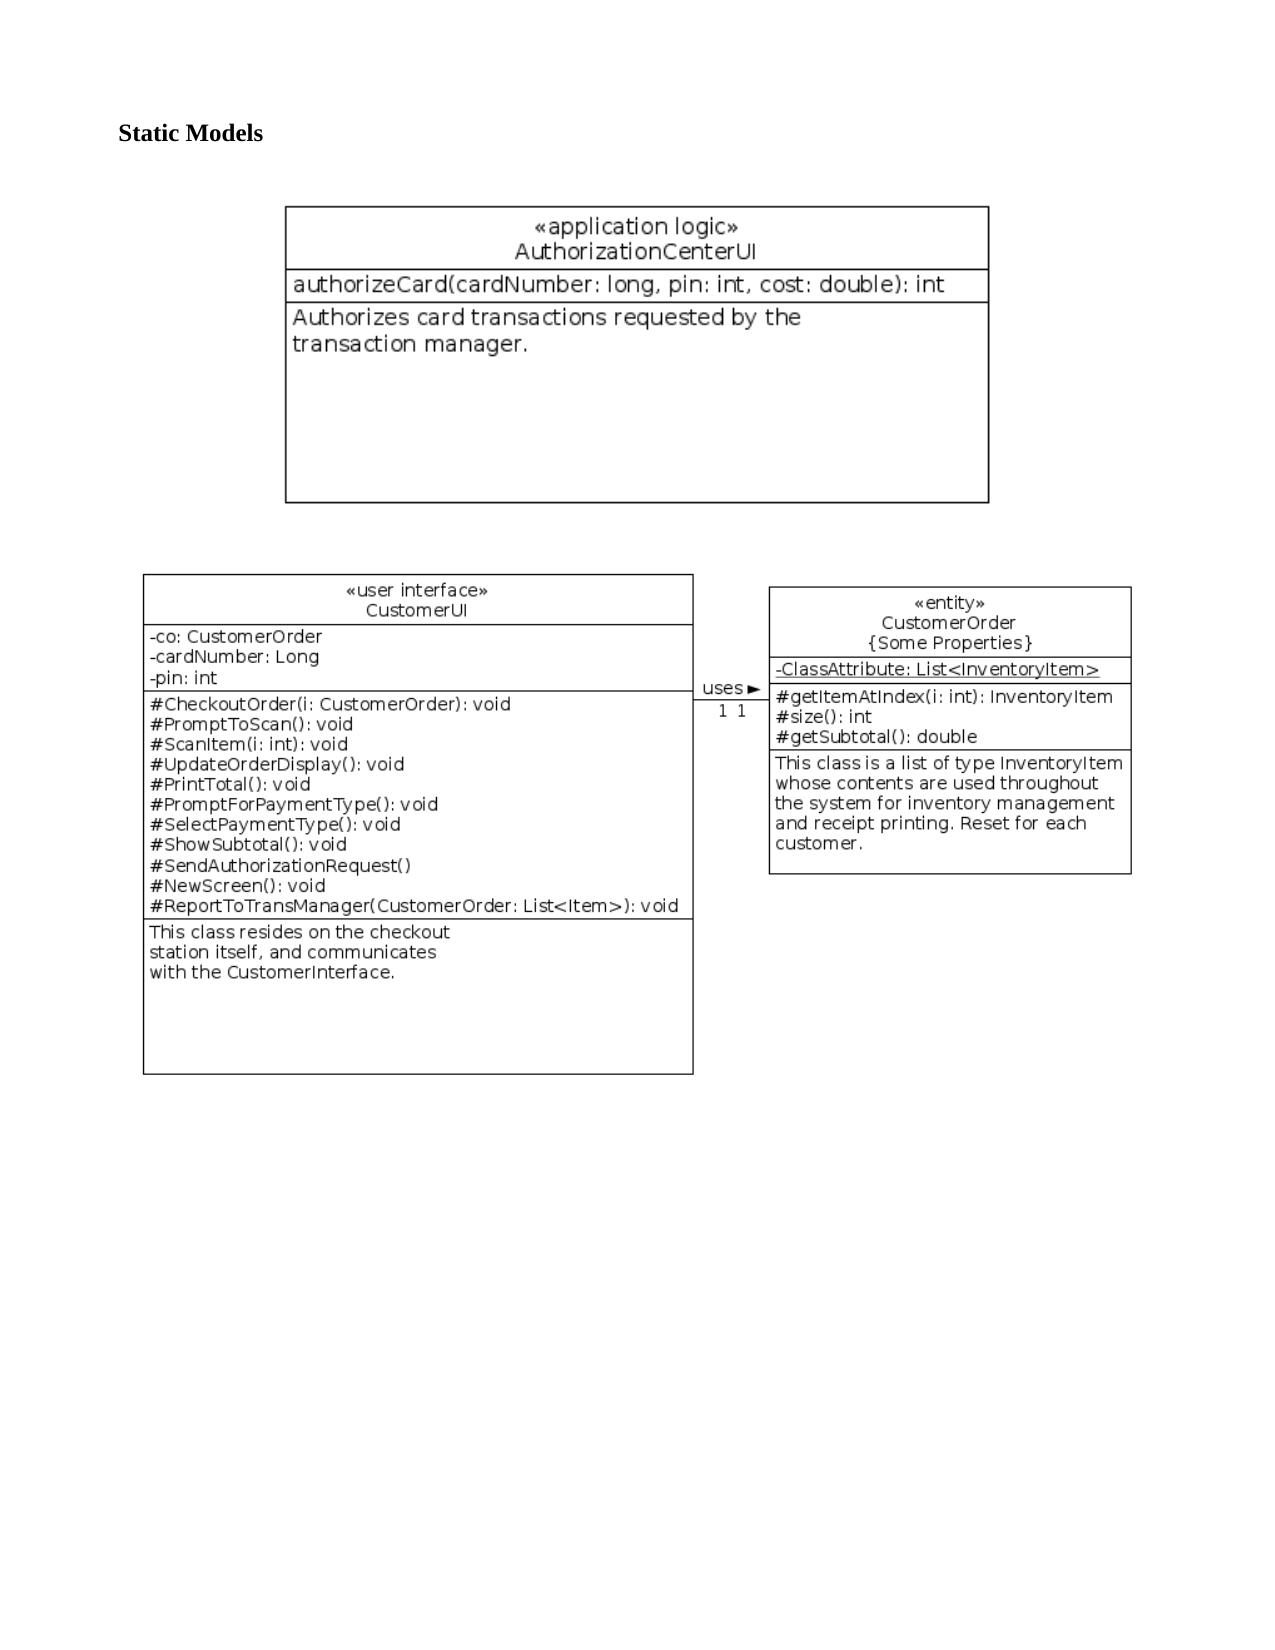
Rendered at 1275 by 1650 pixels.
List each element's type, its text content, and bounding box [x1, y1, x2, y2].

picture [118, 549, 1157, 1100]
text Static Models [118, 118, 1157, 147]
picture [254, 175, 1021, 535]
